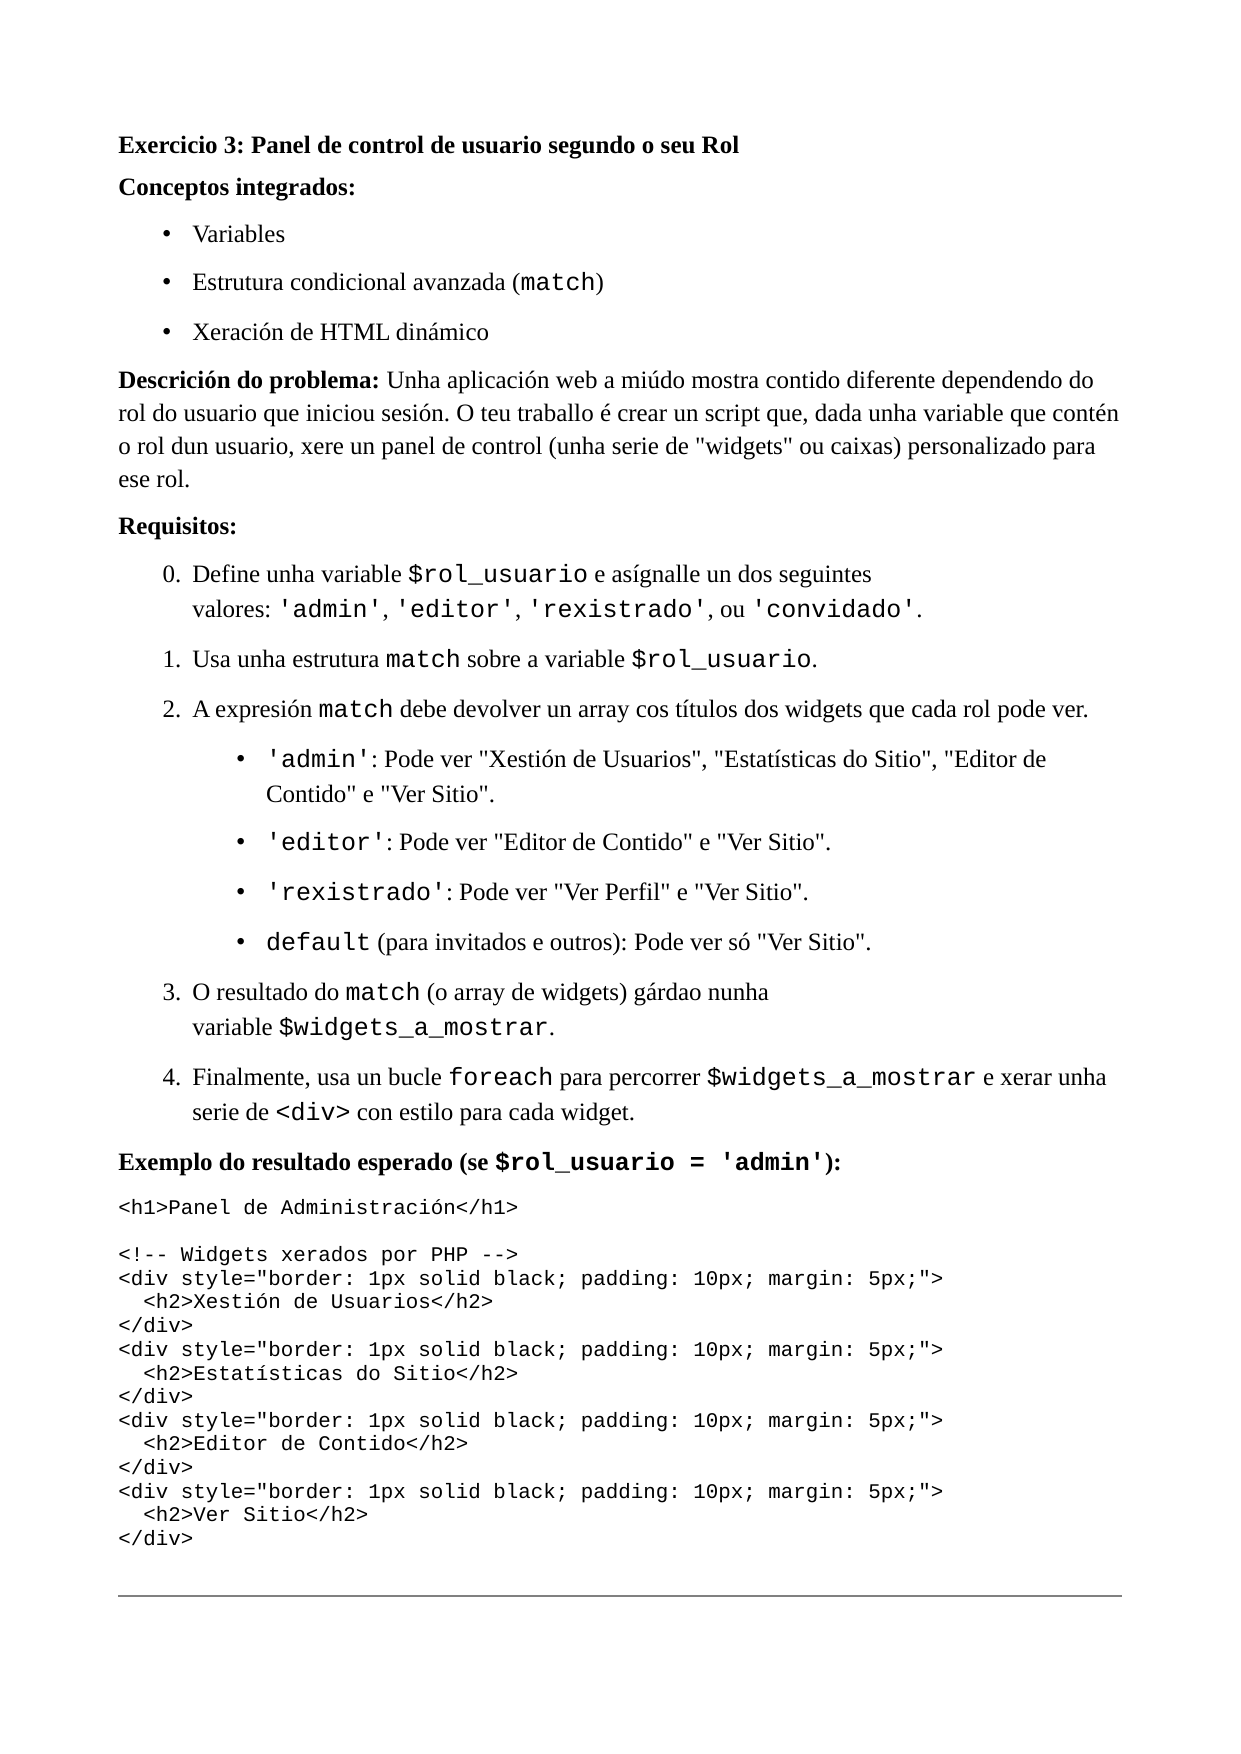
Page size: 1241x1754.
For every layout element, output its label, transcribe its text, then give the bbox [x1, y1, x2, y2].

text <h2>Estatísticas do Sitio</h2> [118, 1362, 1122, 1386]
text </div> [118, 1315, 1122, 1339]
subtitle Exercicio 3: Panel de control de usuario segundo o seu Rol [118, 131, 1122, 159]
text <div style="border: 1px solid black; padding: 10px; margin: 5px;"> [118, 1268, 1122, 1292]
text <div style="border: 1px solid black; padding: 10px; margin: 5px;"> [118, 1410, 1122, 1433]
list Define unha variable $rol_usuario e asígnalle un dos seguintes valores: 'admin', 'editor', 'rexistrado', ou 'convidado'. [162, 559, 1122, 625]
list 'editor': Pode ver "Editor de Contido" e "Ver Sitio". [236, 827, 1122, 858]
list Finalmente, usa un bucle foreach para percorrer $widgets_a_mostrar e xerar unha serie de <div> con estilo para cada widget. [162, 1062, 1122, 1128]
text <h1>Panel de Administración</h1> [118, 1197, 1122, 1221]
text <!-- Widgets xerados por PHP --> [118, 1244, 1122, 1268]
text <div style="border: 1px solid black; padding: 10px; margin: 5px;"> [118, 1339, 1122, 1362]
list 'rexistrado': Pode ver "Ver Perfil" e "Ver Sitio". [236, 877, 1122, 908]
list Estrutura condicional avanzada (match) [162, 267, 1122, 298]
text <div style="border: 1px solid black; padding: 10px; margin: 5px;"> [118, 1481, 1122, 1504]
list O resultado do match (o array de widgets) gárdao nunha variable $widgets_a_mostrar. [162, 977, 1122, 1043]
text ​ [118, 1221, 1122, 1244]
text Requisitos: [118, 511, 1122, 540]
text Exemplo do resultado esperado (se $rol_usuario = 'admin'): [118, 1147, 1122, 1178]
text Conceptos integrados: [118, 172, 1122, 201]
text </div> [118, 1386, 1122, 1410]
list Variables [162, 219, 1122, 248]
list A expresión match debe devolver un array cos títulos dos widgets que cada rol pode ver. [162, 694, 1122, 725]
text <h2>Xestión de Usuarios</h2> [118, 1292, 1122, 1315]
list Xeración de HTML dinámico [162, 317, 1122, 346]
text <h2>Ver Sitio</h2> [118, 1504, 1122, 1528]
text <h2>Editor de Contido</h2> [118, 1433, 1122, 1457]
text </div> [118, 1528, 1122, 1552]
text Descrición do problema: Unha aplicación web a miúdo mostra contido diferente dependendo do rol do usuario que iniciou sesión. O teu traballo é crear un script que, dada unha variable que contén o rol dun usuario, xere un panel de control (unha serie de "widgets" ou caixas) personalizado para ese rol. [118, 365, 1122, 492]
list 'admin': Pode ver "Xestión de Usuarios", "Estatísticas do Sitio", "Editor de Contido" e "Ver Sitio". [236, 744, 1122, 808]
text </div> [118, 1457, 1122, 1481]
list default (para invitados e outros): Pode ver só "Ver Sitio". [236, 927, 1122, 958]
list Usa unha estrutura match sobre a variable $rol_usuario. [162, 644, 1122, 675]
